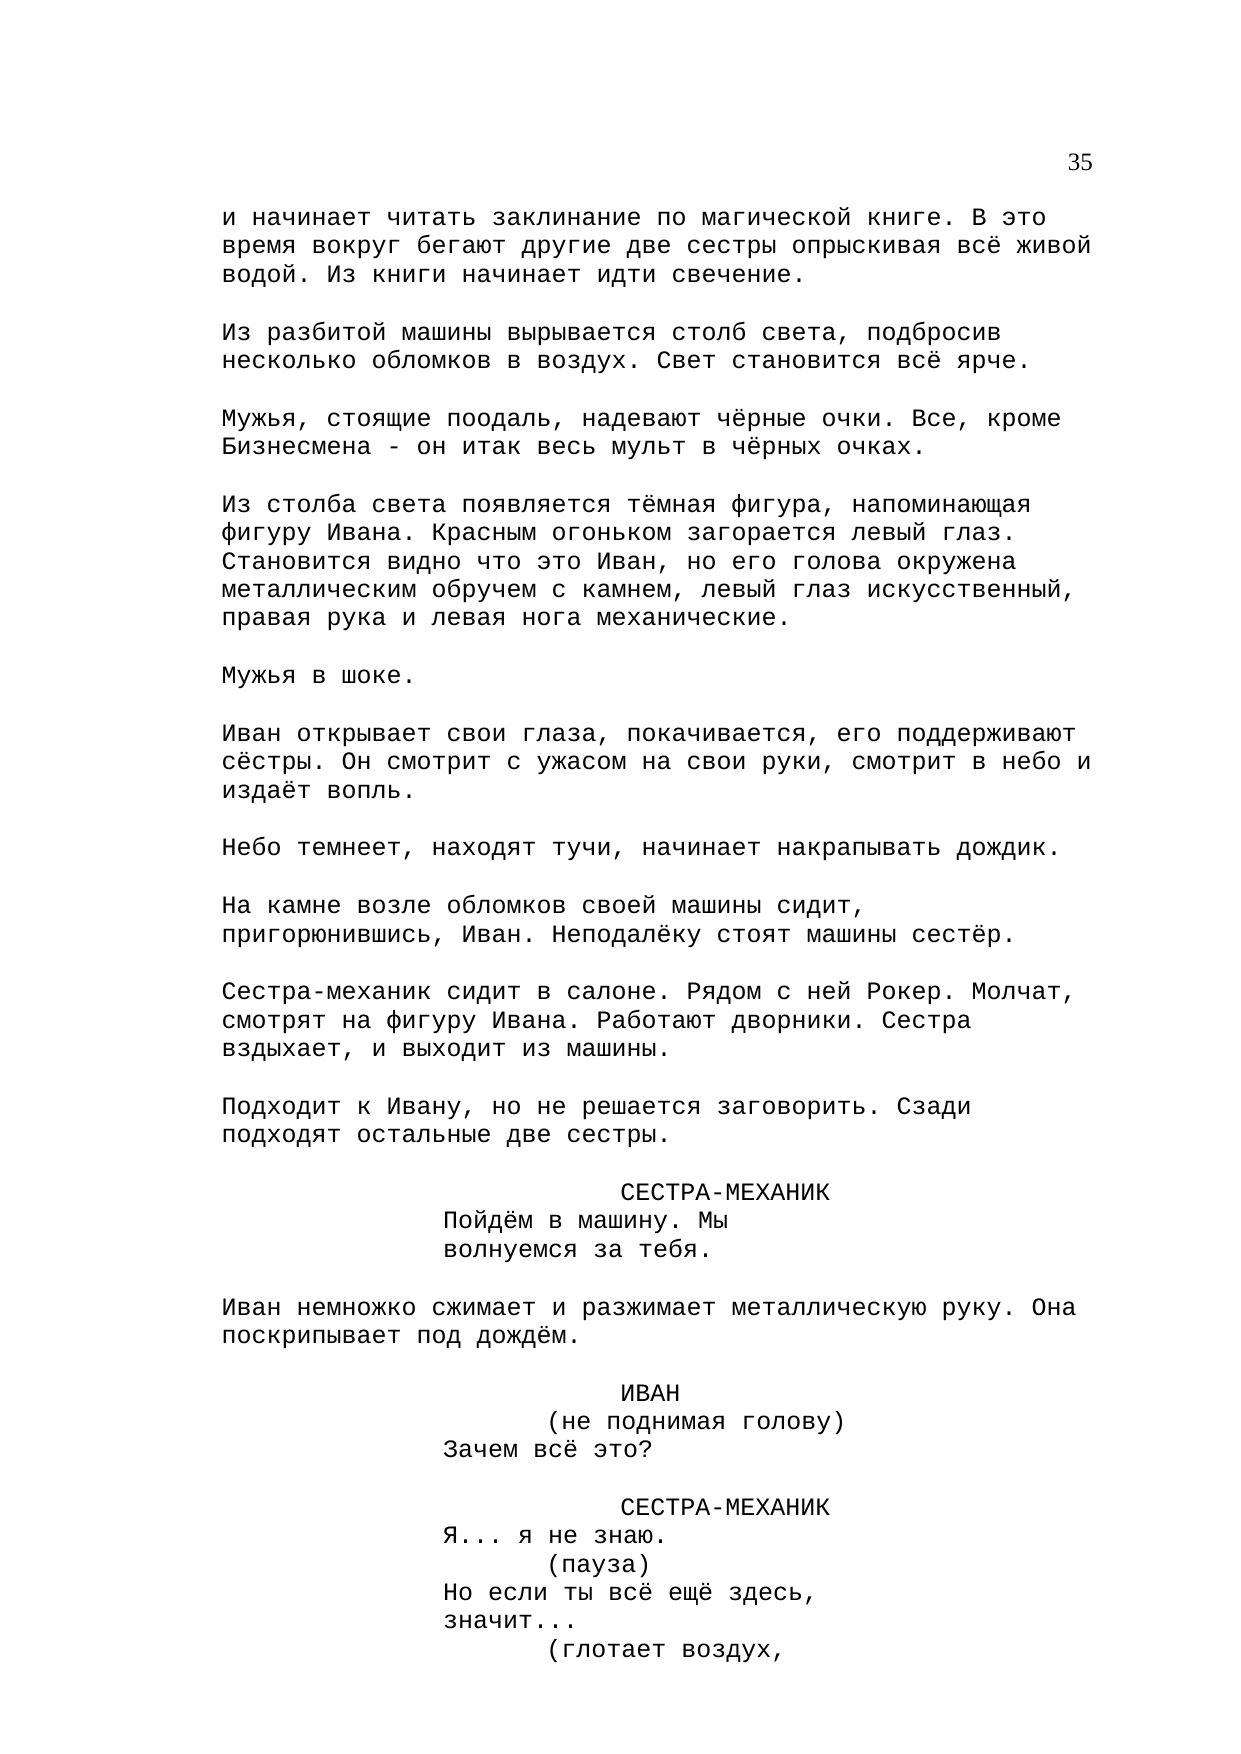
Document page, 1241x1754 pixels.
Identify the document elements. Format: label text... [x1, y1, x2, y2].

text Иван немножко сжимает и разжимает металлическую руку. Она поскрипывает под дождём. [221, 1294, 1093, 1351]
text (не поднимая голову) [546, 1408, 871, 1437]
text Иван открывает свои глаза, покачивается, его поддерживают сёстры. Он смотрит с ужасом на свои руки, смотрит в небо и издаёт вопль. [221, 721, 1093, 806]
text На камне возле обломков своей машины сидит, пригорюнившись, Иван. Неподалёку стоят машины сестёр. [221, 893, 1093, 949]
text Небо темнеет, находят тучи, начинает накрапывать дождик. [221, 835, 1093, 863]
text (глотает воздух, [546, 1636, 871, 1665]
text Я... я не знаю. [443, 1523, 871, 1551]
text СЕСТРА-МЕХАНИК [620, 1495, 1093, 1523]
text Из разбитой машины вырывается столб света, подбросив несколько обломков в воздух. Свет становится всё ярче. [221, 319, 1093, 376]
text Сестра-механик сидит в салоне. Рядом с ней Рокер. Молчат, смотрят на фигуру Ивана. Работают дворники. Сестра вздыхает, и выходит из машины. [221, 979, 1093, 1064]
text СЕСТРА-МЕХАНИК [620, 1179, 1093, 1208]
text Пойдём в машину. Мы волнуемся за тебя. [443, 1208, 871, 1264]
text Из столба света появляется тёмная фигура, напоминающая фигуру Ивана. Красным огоньком загорается левый глаз. Становится видно что это Иван, но его голова окружена металлическим обручем с камнем, левый глаз искусственный, правая рука и левая нога механические. [221, 492, 1093, 633]
text Зачем всё это? [443, 1437, 871, 1465]
text (пауза) [546, 1551, 871, 1580]
text Мужья в шоке. [221, 663, 1093, 691]
text Мужья, стоящие поодаль, надевают чёрные очки. Все, кроме Бизнесмена - он итак весь мульт в чёрных очках. [221, 405, 1093, 462]
text ИВАН [620, 1380, 1093, 1408]
text Подходит к Ивану, но не решается заговорить. Сзади подходят остальные две сестры. [221, 1093, 1093, 1150]
text и начинает читать заклинание по магической книге. В это время вокруг бегают другие две сестры опрыскивая всё живой водой. Из книги начинает идти свечение. [221, 205, 1093, 290]
text Но если ты всё ещё здесь, значит... [443, 1580, 871, 1636]
